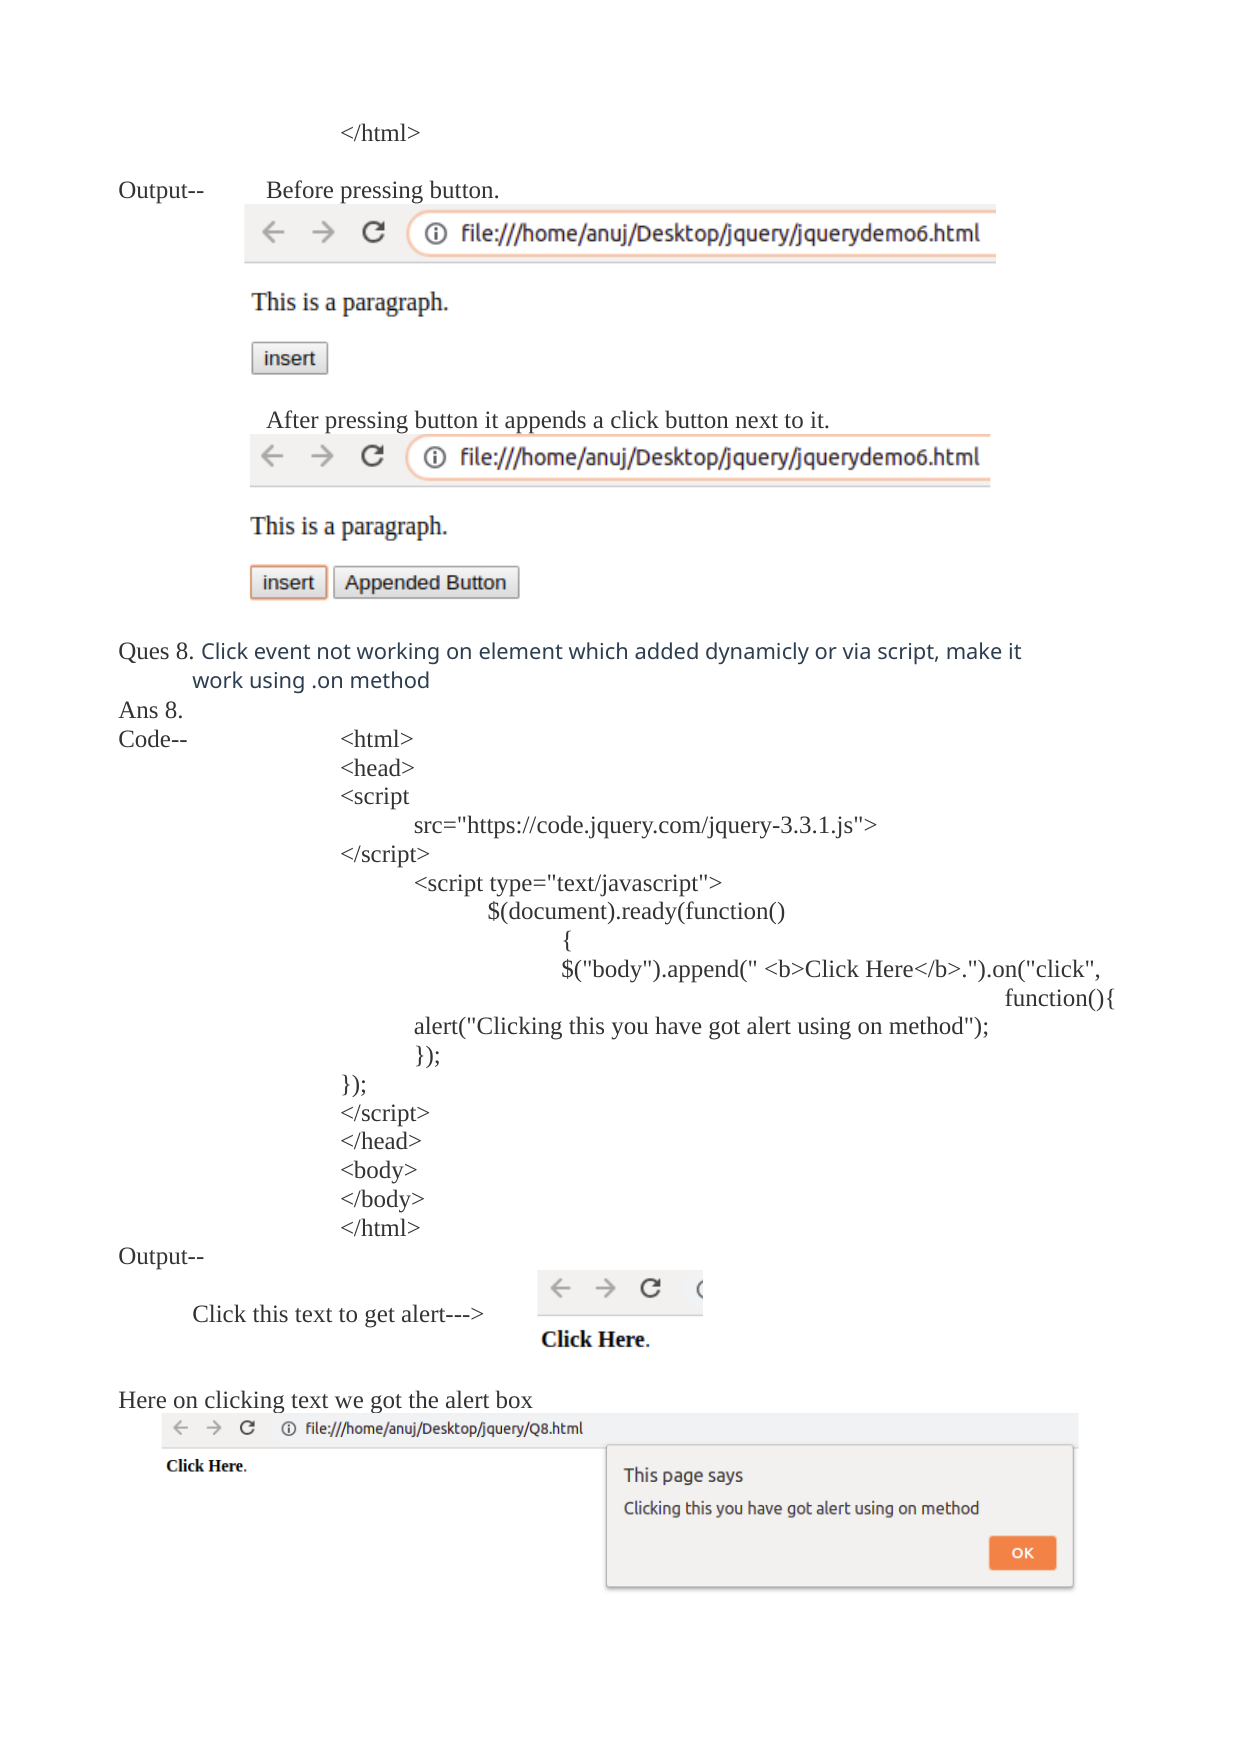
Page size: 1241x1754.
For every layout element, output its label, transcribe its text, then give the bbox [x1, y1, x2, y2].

picture [244, 204, 996, 389]
text Click this text to get alert---> [118, 1299, 537, 1328]
text </head> [118, 1126, 1122, 1155]
text <head> [118, 753, 1122, 781]
text }); [118, 1069, 1122, 1098]
text src="https://code.jquery.com/jquery-3.3.1.js"> [118, 810, 1122, 839]
text { [118, 925, 1122, 954]
text <script type="text/javascript"> [118, 868, 1122, 896]
picture [249, 434, 991, 629]
text Code-- <html> [118, 724, 1122, 753]
text </html> [118, 118, 1122, 147]
text After pressing button it appends a click button next to it. [118, 377, 1122, 434]
text [703, 1385, 1122, 1414]
text }); [118, 1040, 1122, 1069]
text Ques 8. Click event not working on element which added dynamicly or via script, make it work using .on method [118, 636, 1122, 695]
picture [161, 1270, 1079, 1597]
text </script> [118, 1098, 1122, 1126]
text </script> [118, 839, 1122, 868]
text $(document).ready(function() [118, 896, 1122, 925]
text $("body").append(" <b>Click Here</b>.").on("click", function(){ alert("Clicking this you have got alert using on method"); [118, 954, 1122, 1040]
text Here on clicking text we got the alert box [118, 1385, 537, 1414]
text </body> [118, 1184, 1122, 1213]
text </html> [118, 1213, 1122, 1241]
text Ans 8. [118, 695, 1122, 724]
text Output-- [118, 1241, 1122, 1270]
text <body> [118, 1155, 1122, 1184]
text Output-- Before pressing button. [118, 176, 1122, 204]
text [703, 1299, 1122, 1328]
text <script [118, 781, 1122, 810]
